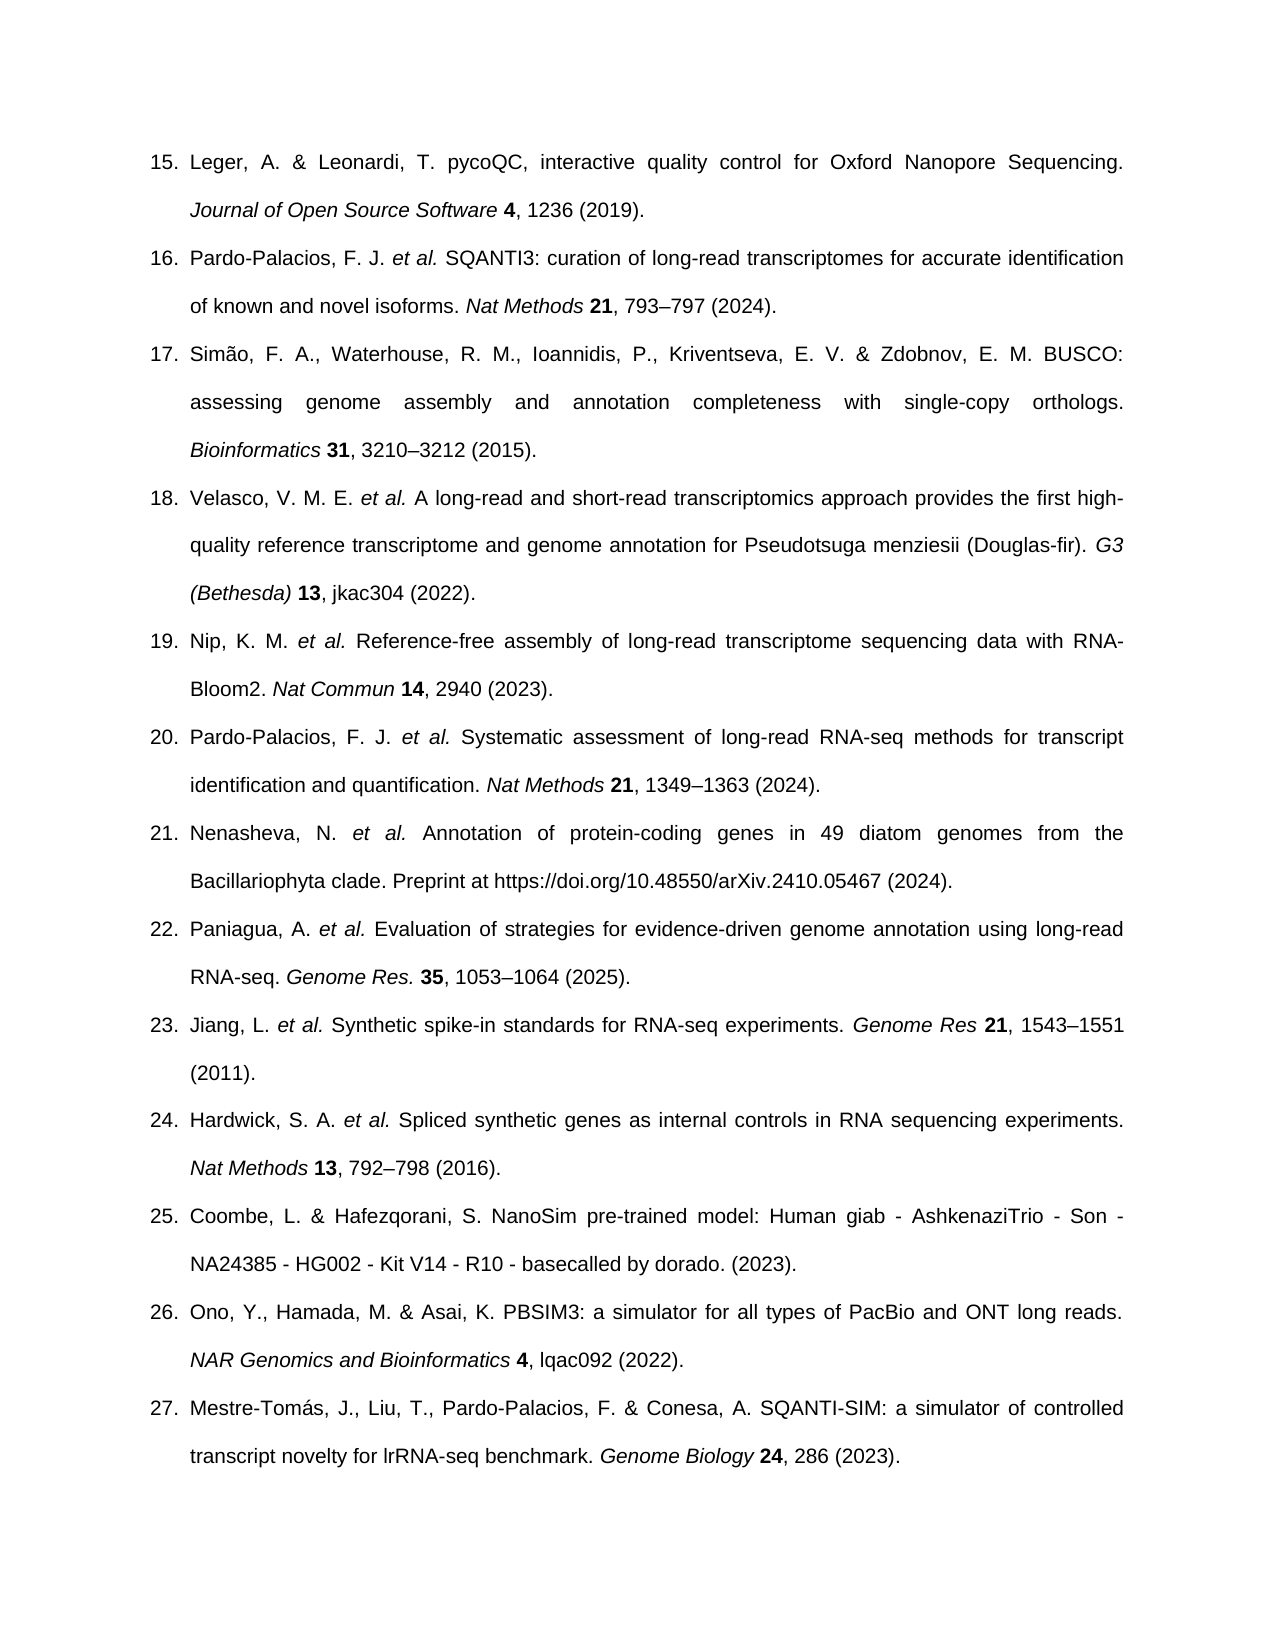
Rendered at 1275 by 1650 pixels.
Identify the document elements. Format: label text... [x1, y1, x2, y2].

text 21. Nenasheva, N. et al. Annotation of protein-coding genes in 49 diatom genomes from the Bacillariophyta clade. Preprint at https://doi.org/10.48550/arXiv.2410.05467 (2024). [150, 821, 1125, 893]
text 15. Leger, A. & Leonardi, T. pycoQC, interactive quality control for Oxford Nanopore Sequencing. Journal of Open Source Software 4, 1236 (2019). [150, 150, 1125, 222]
text 20. Pardo-Palacios, F. J. et al. Systematic assessment of long-read RNA-seq methods for transcript identification and quantification. Nat Methods 21, 1349–1363 (2024). [150, 725, 1125, 797]
text 18. Velasco, V. M. E. et al. A long-read and short-read transcriptomics approach provides the first high-quality reference transcriptome and genome annotation for Pseudotsuga menziesii (Douglas-fir). G3 (Bethesda) 13, jkac304 (2022). [150, 485, 1125, 605]
text 27. Mestre-Tomás, J., Liu, T., Pardo-Palacios, F. & Conesa, A. SQANTI-SIM: a simulator of controlled transcript novelty for lrRNA-seq benchmark. Genome Biology 24, 286 (2023). [150, 1396, 1125, 1468]
text 25. Coombe, L. & Hafezqorani, S. NanoSim pre-trained model: Human giab - AshkenaziTrio - Son - NA24385 - HG002 - Kit V14 - R10 - basecalled by dorado. (2023). [150, 1204, 1125, 1276]
text 16. Pardo-Palacios, F. J. et al. SQANTI3: curation of long-read transcriptomes for accurate identification of known and novel isoforms. Nat Methods 21, 793–797 (2024). [150, 246, 1125, 318]
text 22. Paniagua, A. et al. Evaluation of strategies for evidence-driven genome annotation using long-read RNA-seq. Genome Res. 35, 1053–1064 (2025). [150, 917, 1125, 988]
text 17. Simão, F. A., Waterhouse, R. M., Ioannidis, P., Kriventseva, E. V. & Zdobnov, E. M. BUSCO: assessing genome assembly and annotation completeness with single-copy orthologs. Bioinformatics 31, 3210–3212 (2015). [150, 342, 1125, 461]
text 24. Hardwick, S. A. et al. Spliced synthetic genes as internal controls in RNA sequencing experiments. Nat Methods 13, 792–798 (2016). [150, 1108, 1125, 1180]
text 23. Jiang, L. et al. Synthetic spike-in standards for RNA-seq experiments. Genome Res 21, 1543–1551 (2011). [150, 1012, 1125, 1084]
text 26. Ono, Y., Hamada, M. & Asai, K. PBSIM3: a simulator for all types of PacBio and ONT long reads. NAR Genomics and Bioinformatics 4, lqac092 (2022). [150, 1300, 1125, 1372]
text 19. Nip, K. M. et al. Reference-free assembly of long-read transcriptome sequencing data with RNA-Bloom2. Nat Commun 14, 2940 (2023). [150, 629, 1125, 701]
